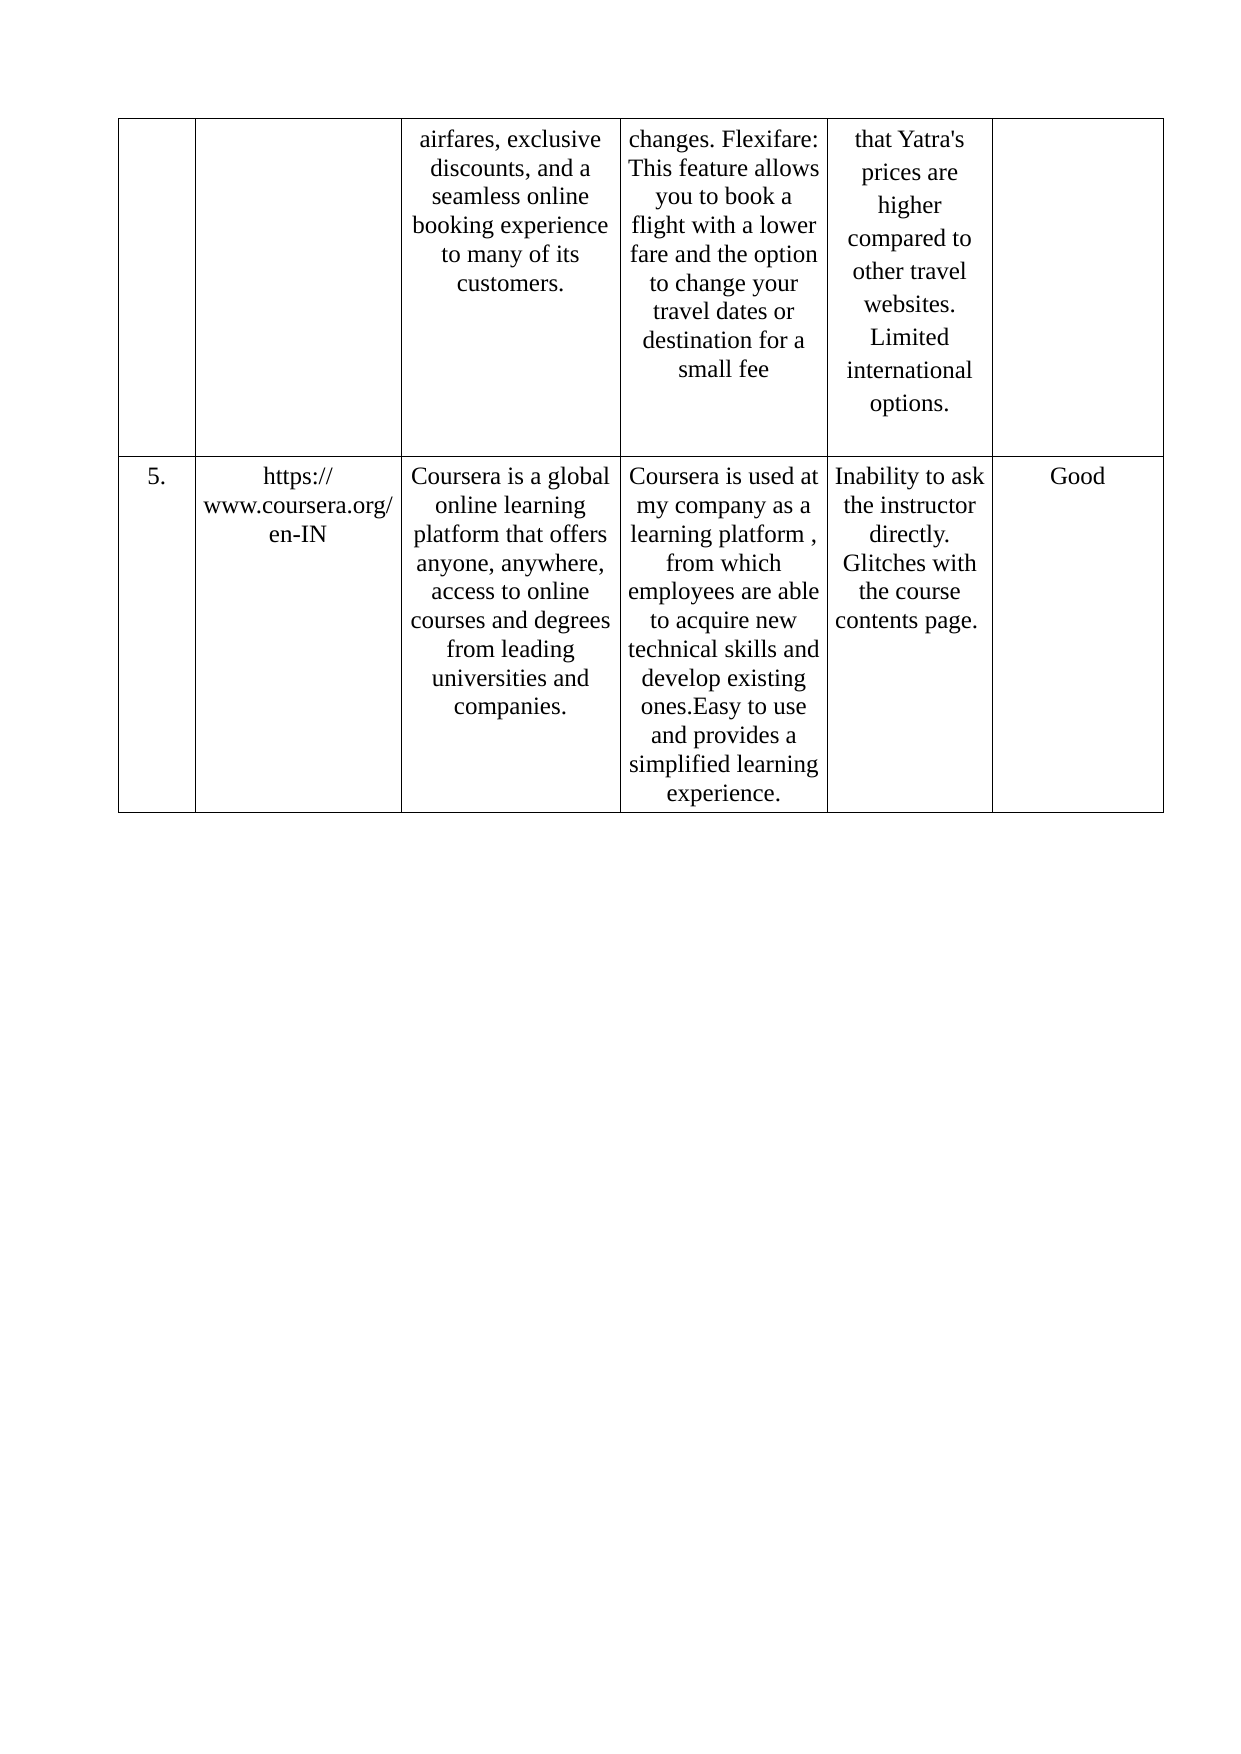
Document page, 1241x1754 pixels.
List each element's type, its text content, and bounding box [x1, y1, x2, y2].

table_cell that Yatra's prices are higher compared to other travel websites. Limited international options. [828, 119, 992, 456]
table_cell [196, 119, 401, 456]
table_cell 5. [119, 457, 195, 812]
table_cell Inability to ask the instructor directly. Glitches with the course contents page. [828, 457, 992, 812]
table_cell [993, 119, 1163, 456]
table_cell changes. Flexifare: This feature allows you to book a flight with a lower fare and the option to change your travel dates or destination for a small fee [621, 119, 827, 456]
table_cell [119, 119, 195, 456]
table_cell Coursera is a global online learning platform that offers anyone, anywhere, access to online courses and degrees from leading universities and companies. [402, 457, 620, 812]
table_cell Coursera is used at my company as a learning platform , from which employees are able to acquire new technical skills and develop existing ones.Easy to use and provides a simplified learning experience. [621, 457, 827, 812]
table_cell https://www.coursera.org/en-IN [196, 457, 401, 812]
table_cell airfares, exclusive discounts, and a seamless online booking experience to many of its customers. [402, 119, 620, 456]
table_cell Good [993, 457, 1163, 812]
